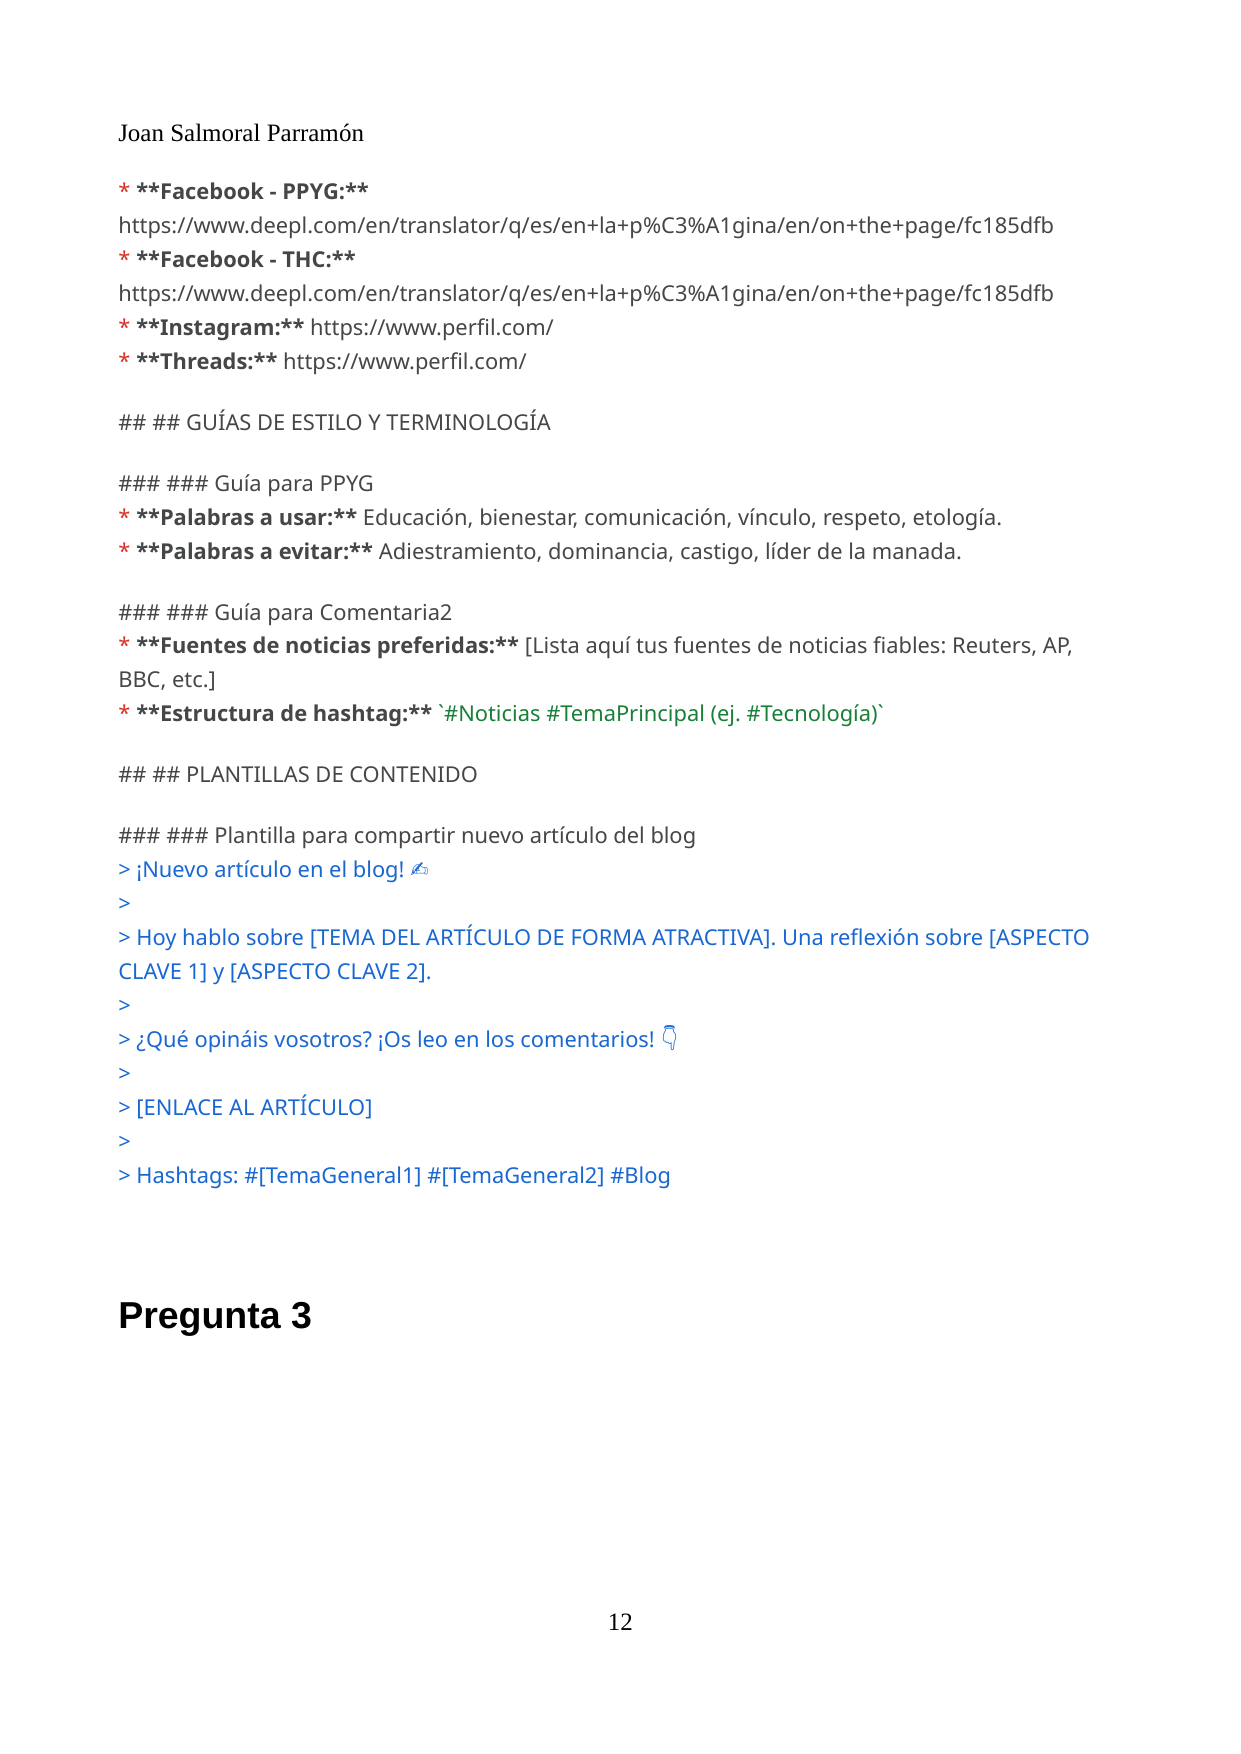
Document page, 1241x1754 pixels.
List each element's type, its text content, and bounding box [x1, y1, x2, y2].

text > [118, 888, 1122, 918]
text > ¿Qué opináis vosotros? ¡Os leo en los comentarios! 👇 [118, 1024, 1122, 1054]
text * **Threads:** https://www.perfil.com/ [118, 346, 1122, 376]
text > [118, 1058, 1122, 1088]
text > Hoy hablo sobre [TEMA DEL ARTÍCULO DE FORMA ATRACTIVA]. Una reflexión sobre [ASPECTO CLAVE 1] y [ASPECTO CLAVE 2]. [118, 922, 1122, 986]
text > Hashtags: #[TemaGeneral1] #[TemaGeneral2] #Blog [118, 1160, 1122, 1189]
text * **Palabras a usar:** Educación, bienestar, comunicación, vínculo, respeto, etología. [118, 502, 1122, 532]
text * **Estructura de hashtag:** `#Noticias #TemaPrincipal (ej. #Tecnología)` [118, 698, 1122, 728]
subtitle Pregunta 3 [118, 1293, 1122, 1336]
text * **Fuentes de noticias preferidas:** [Lista aquí tus fuentes de noticias fiables: Reuters, AP, BBC, etc.] [118, 631, 1122, 694]
text ### ### Guía para Comentaria2 [118, 597, 1122, 626]
text ## ## GUÍAS DE ESTILO Y TERMINOLOGÍA [118, 407, 1122, 437]
text * **Instagram:** https://www.perfil.com/ [118, 312, 1122, 342]
text * **Facebook - PPYG:** https://www.deepl.com/en/translator/q/es/en+la+p%C3%A1gina/en/on+the+page/fc185dfb [118, 176, 1122, 240]
text ## ## PLANTILLAS DE CONTENIDO [118, 759, 1122, 789]
text > [118, 990, 1122, 1020]
text > [ENLACE AL ARTÍCULO] [118, 1092, 1122, 1122]
text * **Facebook - THC:** https://www.deepl.com/en/translator/q/es/en+la+p%C3%A1gina/en/on+the+page/fc185dfb [118, 244, 1122, 308]
text * **Palabras a evitar:** Adiestramiento, dominancia, castigo, líder de la manada. [118, 536, 1122, 566]
text ### ### Guía para PPYG [118, 468, 1122, 498]
text ### ### Plantilla para compartir nuevo artículo del blog [118, 820, 1122, 850]
text > ¡Nuevo artículo en el blog! ✍️ [118, 854, 1122, 884]
text > [118, 1126, 1122, 1156]
